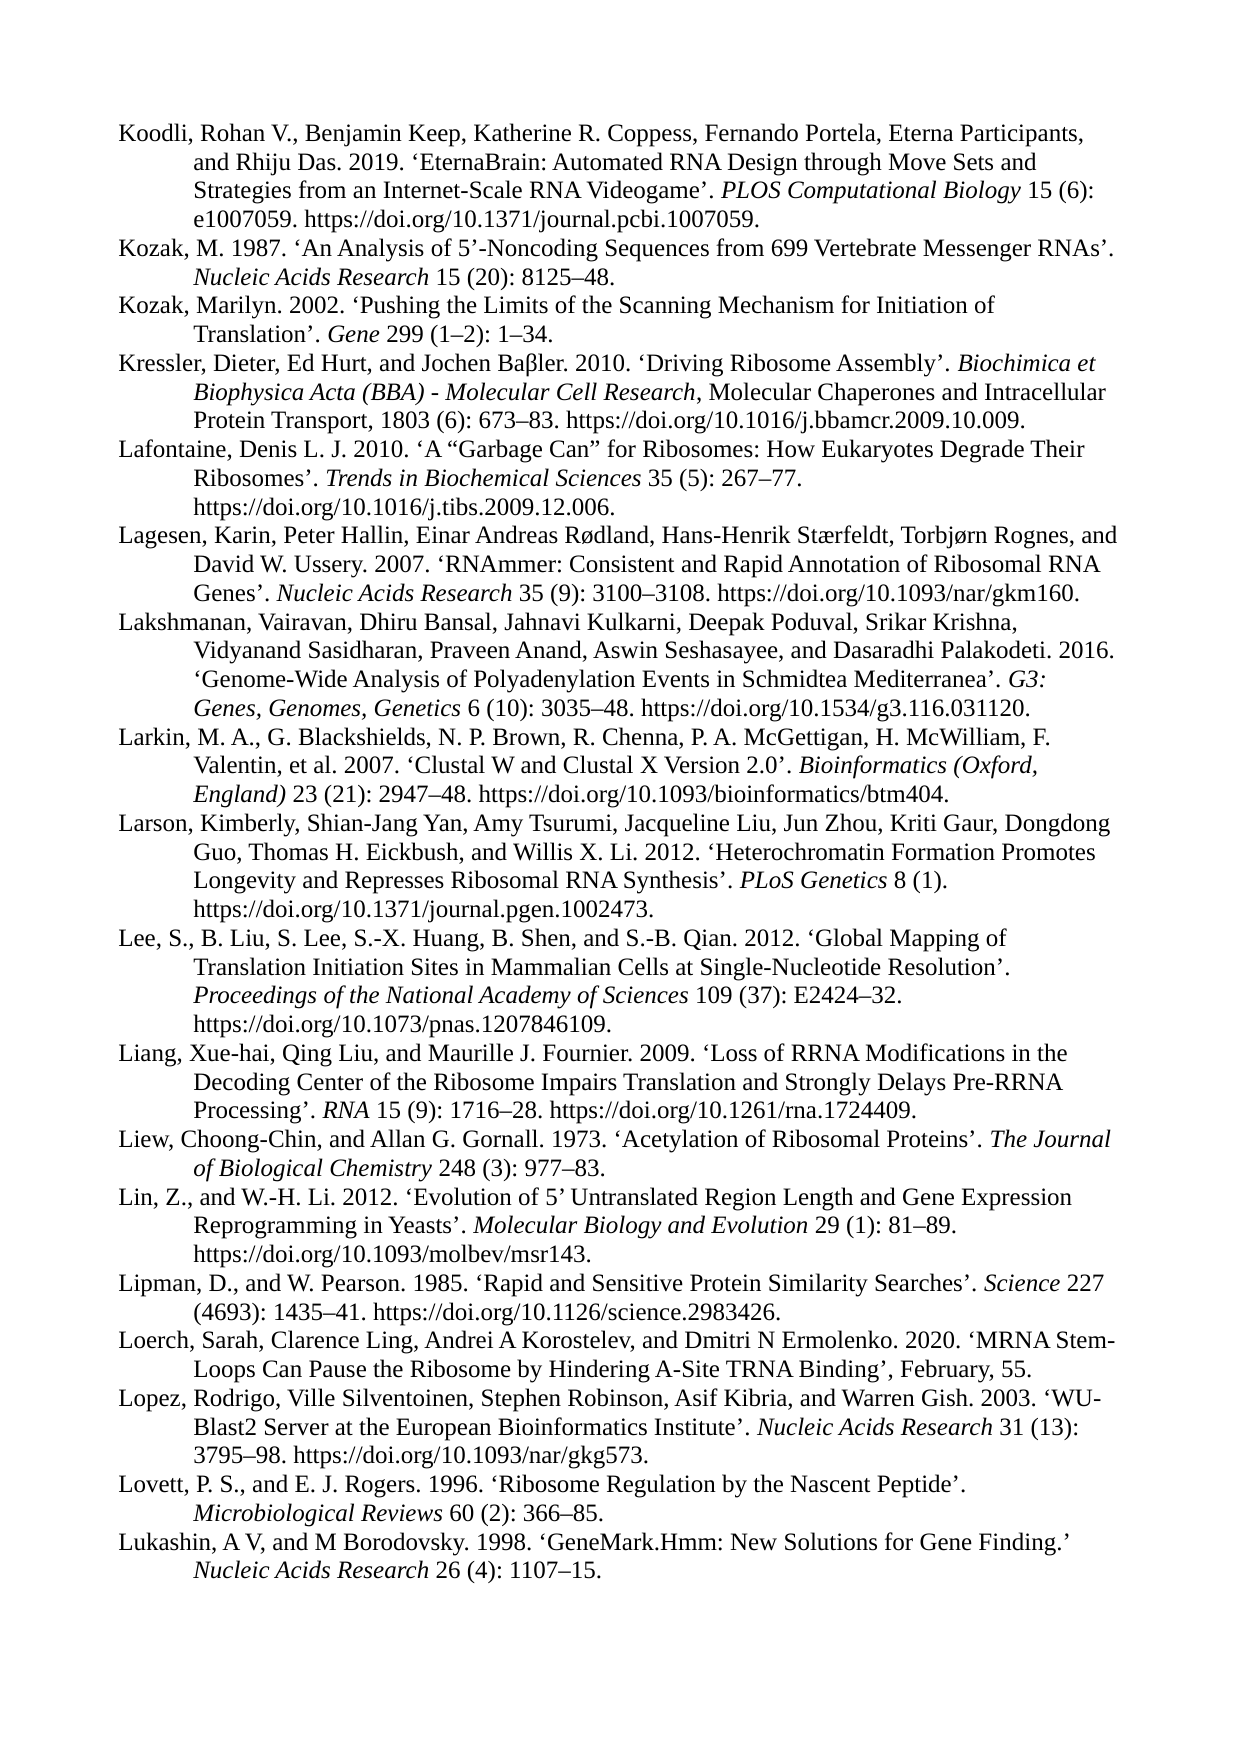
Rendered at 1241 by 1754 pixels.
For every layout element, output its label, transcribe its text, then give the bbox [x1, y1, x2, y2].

text Koodli, Rohan V., Benjamin Keep, Katherine R. Coppess, Fernando Portela, Eterna Participants, and Rhiju Das. 2019. ‘EternaBrain: Automated RNA Design through Move Sets and Strategies from an Internet-Scale RNA Videogame’. PLOS Computational Biology 15 (6): e1007059. https://doi.org/10.1371/journal.pcbi.1007059. [118, 118, 1122, 233]
text Kressler, Dieter, Ed Hurt, and Jochen Baβler. 2010. ‘Driving Ribosome Assembly’. Biochimica et Biophysica Acta (BBA) - Molecular Cell Research, Molecular Chaperones and Intracellular Protein Transport, 1803 (6): 673–83. https://doi.org/10.1016/j.bbamcr.2009.10.009. [118, 348, 1122, 434]
text Lakshmanan, Vairavan, Dhiru Bansal, Jahnavi Kulkarni, Deepak Poduval, Srikar Krishna, Vidyanand Sasidharan, Praveen Anand, Aswin Seshasayee, and Dasaradhi Palakodeti. 2016. ‘Genome-Wide Analysis of Polyadenylation Events in Schmidtea Mediterranea’. G3: Genes, Genomes, Genetics 6 (10): 3035–48. https://doi.org/10.1534/g3.116.031120. [118, 607, 1122, 722]
text Lin, Z., and W.-H. Li. 2012. ‘Evolution of 5’ Untranslated Region Length and Gene Expression Reprogramming in Yeasts’. Molecular Biology and Evolution 29 (1): 81–89. https://doi.org/10.1093/molbev/msr143. [118, 1182, 1122, 1268]
text Kozak, Marilyn. 2002. ‘Pushing the Limits of the Scanning Mechanism for Initiation of Translation’. Gene 299 (1–2): 1–34. [118, 291, 1122, 348]
text Larkin, M. A., G. Blackshields, N. P. Brown, R. Chenna, P. A. McGettigan, H. McWilliam, F. Valentin, et al. 2007. ‘Clustal W and Clustal X Version 2.0’. Bioinformatics (Oxford, England) 23 (21): 2947–48. https://doi.org/10.1093/bioinformatics/btm404. [118, 722, 1122, 808]
text Lipman, D., and W. Pearson. 1985. ‘Rapid and Sensitive Protein Similarity Searches’. Science 227 (4693): 1435–41. https://doi.org/10.1126/science.2983426. [118, 1268, 1122, 1326]
text Liew, Choong-Chin, and Allan G. Gornall. 1973. ‘Acetylation of Ribosomal Proteins’. The Journal of Biological Chemistry 248 (3): 977–83. [118, 1124, 1122, 1182]
text Lukashin, A V, and M Borodovsky. 1998. ‘GeneMark.Hmm: New Solutions for Gene Finding.’ Nucleic Acids Research 26 (4): 1107–15. [118, 1527, 1122, 1584]
text Lafontaine, Denis L. J. 2010. ‘A “Garbage Can” for Ribosomes: How Eukaryotes Degrade Their Ribosomes’. Trends in Biochemical Sciences 35 (5): 267–77. https://doi.org/10.1016/j.tibs.2009.12.006. [118, 434, 1122, 521]
text Lee, S., B. Liu, S. Lee, S.-X. Huang, B. Shen, and S.-B. Qian. 2012. ‘Global Mapping of Translation Initiation Sites in Mammalian Cells at Single-Nucleotide Resolution’. Proceedings of the National Academy of Sciences 109 (37): E2424–32. https://doi.org/10.1073/pnas.1207846109. [118, 923, 1122, 1038]
text Liang, Xue-hai, Qing Liu, and Maurille J. Fournier. 2009. ‘Loss of RRNA Modifications in the Decoding Center of the Ribosome Impairs Translation and Strongly Delays Pre-RRNA Processing’. RNA 15 (9): 1716–28. https://doi.org/10.1261/rna.1724409. [118, 1038, 1122, 1124]
text Kozak, M. 1987. ‘An Analysis of 5’-Noncoding Sequences from 699 Vertebrate Messenger RNAs’. Nucleic Acids Research 15 (20): 8125–48. [118, 233, 1122, 291]
text Lovett, P. S., and E. J. Rogers. 1996. ‘Ribosome Regulation by the Nascent Peptide’. Microbiological Reviews 60 (2): 366–85. [118, 1469, 1122, 1527]
text Loerch, Sarah, Clarence Ling, Andrei A Korostelev, and Dmitri N Ermolenko. 2020. ‘MRNA Stem-Loops Can Pause the Ribosome by Hindering A-Site TRNA Binding’, February, 55. [118, 1326, 1122, 1383]
text Lopez, Rodrigo, Ville Silventoinen, Stephen Robinson, Asif Kibria, and Warren Gish. 2003. ‘WU-Blast2 Server at the European Bioinformatics Institute’. Nucleic Acids Research 31 (13): 3795–98. https://doi.org/10.1093/nar/gkg573. [118, 1383, 1122, 1469]
text Larson, Kimberly, Shian-Jang Yan, Amy Tsurumi, Jacqueline Liu, Jun Zhou, Kriti Gaur, Dongdong Guo, Thomas H. Eickbush, and Willis X. Li. 2012. ‘Heterochromatin Formation Promotes Longevity and Represses Ribosomal RNA Synthesis’. PLoS Genetics 8 (1). https://doi.org/10.1371/journal.pgen.1002473. [118, 808, 1122, 923]
text Lagesen, Karin, Peter Hallin, Einar Andreas Rødland, Hans-Henrik Stærfeldt, Torbjørn Rognes, and David W. Ussery. 2007. ‘RNAmmer: Consistent and Rapid Annotation of Ribosomal RNA Genes’. Nucleic Acids Research 35 (9): 3100–3108. https://doi.org/10.1093/nar/gkm160. [118, 521, 1122, 607]
